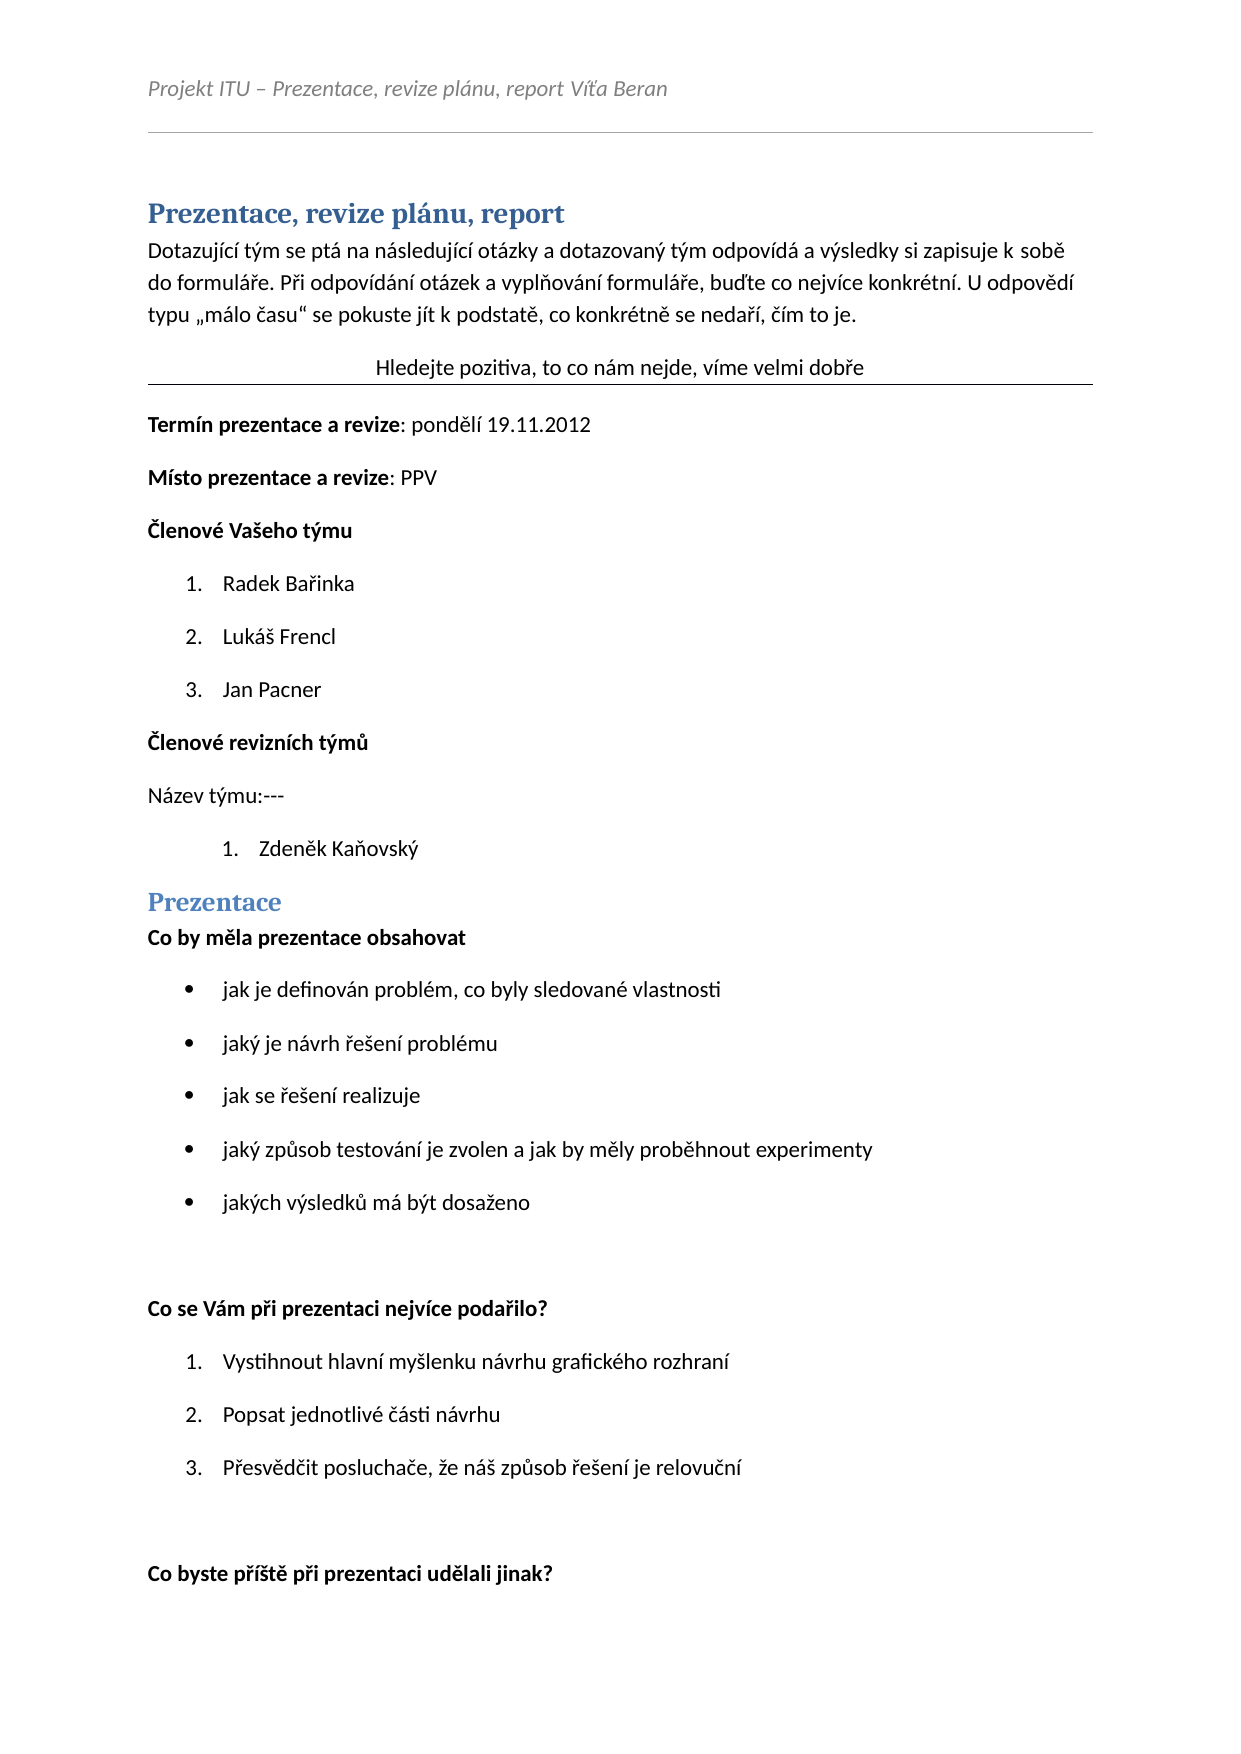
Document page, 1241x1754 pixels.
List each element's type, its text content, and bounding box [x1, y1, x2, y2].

list jakých výsledků má být dosaženo [185, 1188, 1093, 1216]
list Zdeněk Kaňovský [221, 834, 1093, 862]
text Co by měla prezentace obsahovat [148, 923, 1093, 951]
subtitle Prezentace [148, 887, 1093, 918]
text Členové revizních týmů [148, 728, 1093, 756]
text Místo prezentace a revize: PPV [148, 463, 1093, 491]
list Jan Pacner [185, 675, 1093, 703]
text Co se Vám při prezentaci nejvíce podařilo? [148, 1294, 1093, 1322]
text Co byste příště při prezentaci udělali jinak? [148, 1559, 1093, 1587]
list Lukáš Frencl [185, 622, 1093, 650]
list jak je definován problém, co byly sledované vlastnosti [185, 976, 1093, 1004]
list jaký způsob testování je zvolen a jak by měly proběhnout experimenty [185, 1135, 1093, 1163]
list jaký je návrh řešení problému [185, 1029, 1093, 1057]
text Název týmu:--- [148, 781, 1093, 809]
subtitle Prezentace, revize plánu, report [148, 198, 1093, 231]
list Přesvědčit posluchače, že náš způsob řešení je relovuční [185, 1453, 1093, 1481]
text Termín prezentace a revize: pondělí 19.11.2012 [148, 410, 1093, 438]
list Popsat jednotlivé části návrhu [185, 1400, 1093, 1428]
list Radek Bařinka [185, 569, 1093, 597]
text Hledejte pozitiva, to co nám nejde, víme velmi dobře [148, 353, 1093, 384]
list Vystihnout hlavní myšlenku návrhu grafického rozhraní [185, 1347, 1093, 1375]
text Členové Vašeho týmu [148, 516, 1093, 544]
text Dotazující tým se ptá na následující otázky a dotazovaný tým odpovídá a výsledky si zapisuje k sobě do formuláře. Při odpovídání otázek a vyplňování formuláře, buďte co nejvíce konkrétní. U odpovědí typu „málo času“ se pokuste jít k podstatě, co konkrétně se nedaří, čím to je. [148, 236, 1093, 328]
list jak se řešení realizuje [185, 1082, 1093, 1110]
